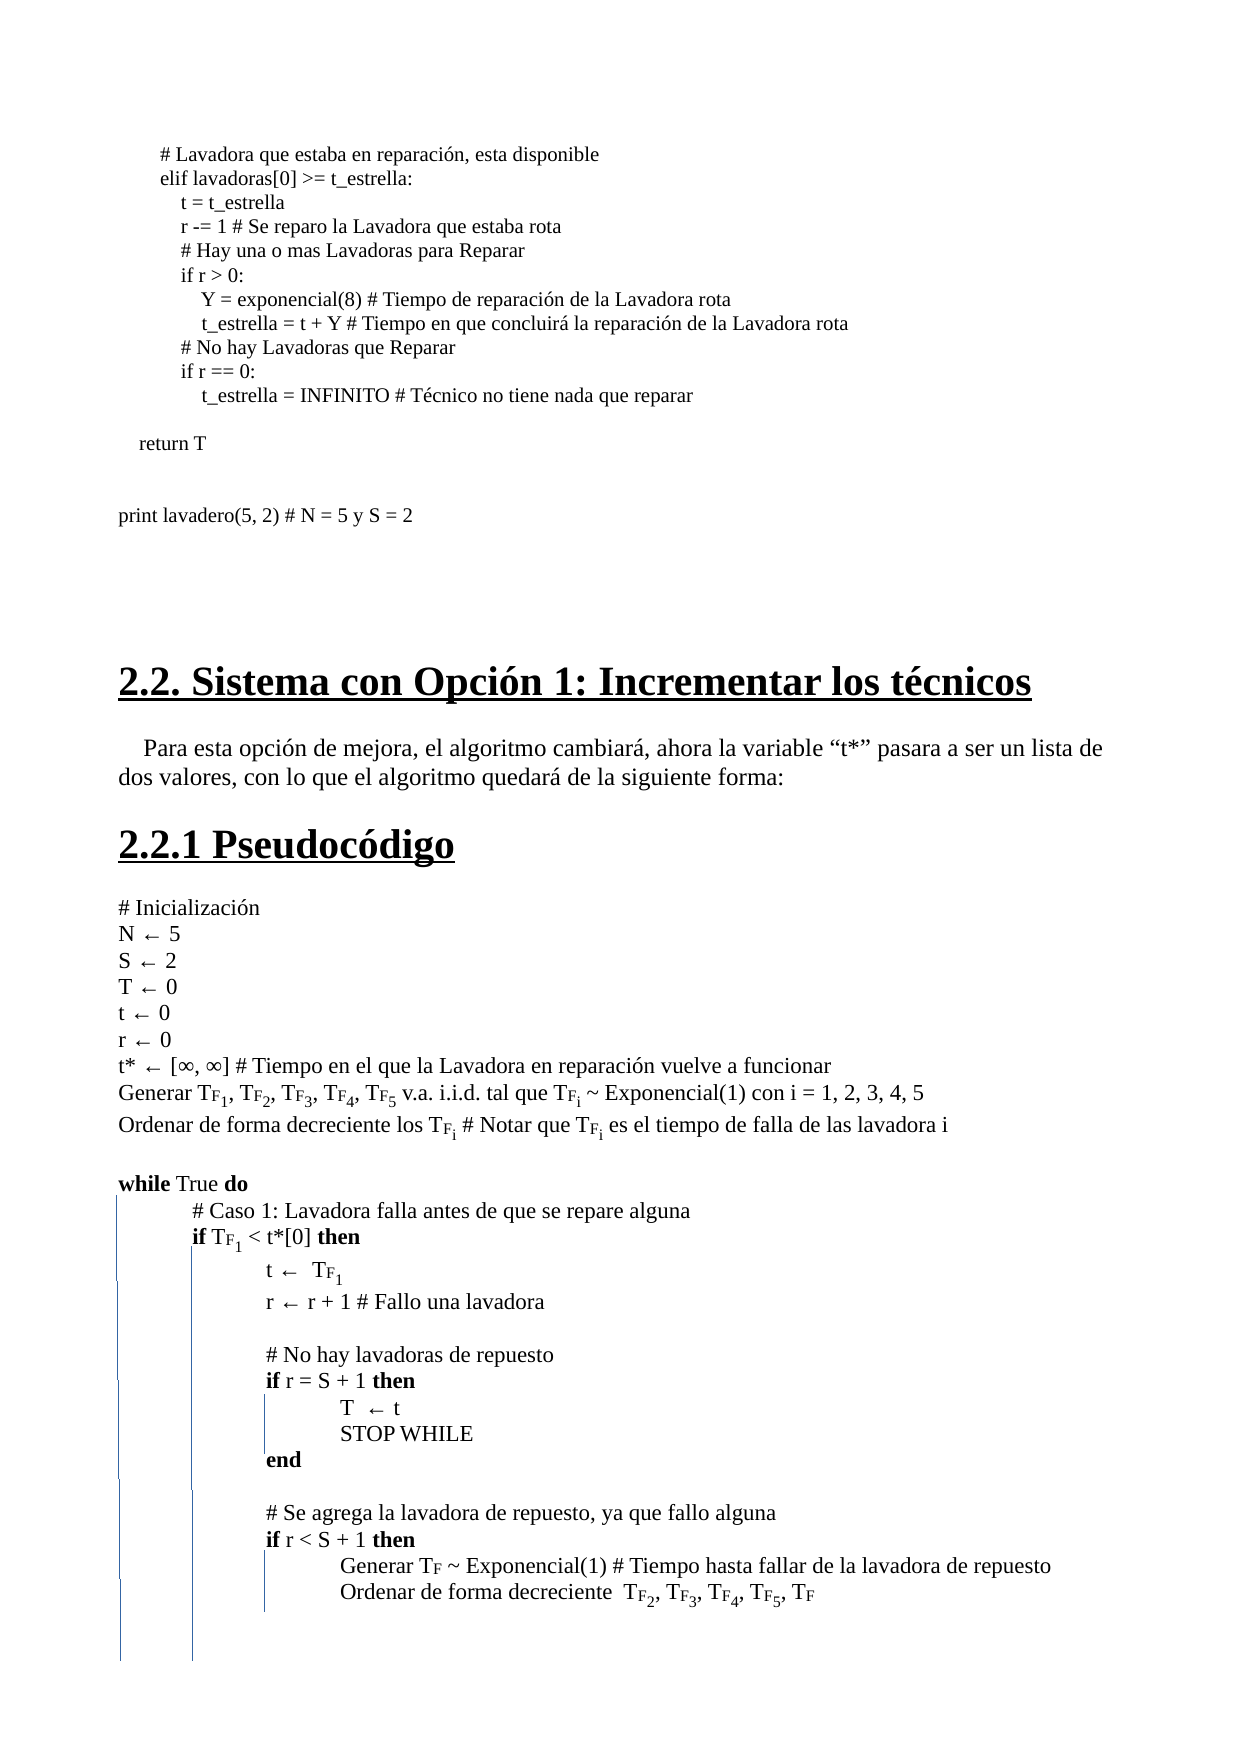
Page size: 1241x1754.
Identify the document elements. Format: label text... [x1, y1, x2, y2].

text t = t_estrella [118, 190, 1122, 214]
text t ← 0 [118, 999, 1122, 1026]
text elif lavadoras[0] >= t_estrella: [118, 166, 1122, 190]
text # No hay lavadoras de repuesto [192, 1341, 1122, 1367]
text [119, 1394, 191, 1420]
text t_estrella = INFINITO # Técnico no tiene nada que reparar [118, 383, 1122, 407]
text T ← t [265, 1394, 1122, 1420]
text [119, 1447, 191, 1473]
text # Lavadora que estaba en reparación, esta disponible [118, 142, 1122, 166]
text STOP WHILE [265, 1420, 1122, 1447]
text # No hay Lavadoras que Reparar [118, 335, 1122, 359]
text r ← r + 1 # Fallo una lavadora [192, 1288, 1122, 1315]
text r ← 0 [118, 1026, 1122, 1052]
text # Caso 1: Lavadora falla antes de que se repare alguna [118, 1197, 1122, 1223]
text 2.2. Sistema con Opción 1: Incrementar los técnicos [118, 657, 1122, 705]
text t ← TF1 [192, 1256, 1122, 1288]
text r -= 1 # Se reparo la Lavadora que estaba rota [118, 214, 1122, 238]
text [192, 1420, 264, 1447]
text Ordenar de forma decreciente TF2, TF3, TF4, TF5, TF [265, 1578, 1122, 1611]
text t_estrella = t + Y # Tiempo en que concluirá la reparación de la Lavadora rota [118, 311, 1122, 335]
text T ← 0 [118, 973, 1122, 999]
text [120, 1552, 192, 1578]
text if r < S + 1 then [193, 1526, 1122, 1552]
text # Hay una o mas Lavadoras para Reparar [118, 238, 1122, 262]
text # Se agrega la lavadora de repuesto, ya que fallo alguna [193, 1499, 1122, 1526]
text if r == 0: [118, 359, 1122, 383]
text [119, 1420, 191, 1447]
text Para esta opción de mejora, el algoritmo cambiará, ahora la variable “t*” pasara a ser un lista de dos valores, con lo que el algoritmo quedará de la siguiente forma: [118, 733, 1122, 791]
text [193, 1552, 264, 1578]
text if r > 0: [118, 262, 1122, 287]
text return T [118, 431, 1122, 455]
text if r = S + 1 then [192, 1367, 1122, 1394]
text [118, 1341, 191, 1367]
text 2.2.1 Pseudocódigo [118, 820, 1122, 868]
text [120, 1499, 192, 1526]
text while True do [118, 1170, 1122, 1197]
text print lavadero(5, 2) # N = 5 y S = 2 [118, 503, 1122, 527]
text [118, 1288, 191, 1315]
text t* ← [∞, ∞] # Tiempo en el que la Lavadora en reparación vuelve a funcionar [118, 1052, 1122, 1078]
text [118, 1256, 191, 1288]
text [120, 1526, 192, 1552]
text N ← 5 [118, 920, 1122, 947]
text if TF1 < t*[0] then [118, 1223, 1122, 1256]
text [118, 1367, 191, 1394]
text # Inicialización [118, 894, 1122, 920]
text Y = exponencial(8) # Tiempo de reparación de la Lavadora rota [118, 287, 1122, 311]
text Generar TF ~ Exponencial(1) # Tiempo hasta fallar de la lavadora de repuesto [265, 1552, 1122, 1578]
text Ordenar de forma decreciente los TFi # Notar que TFi es el tiempo de falla de las lavadora i [118, 1111, 1122, 1144]
text [193, 1578, 264, 1611]
text end [192, 1447, 1122, 1473]
text [192, 1394, 264, 1420]
text S ← 2 [118, 947, 1122, 973]
text Generar TF1, TF2, TF3, TF4, TF5 v.a. i.i.d. tal que TFi ~ Exponencial(1) con i = 1, 2, 3, 4, 5 [118, 1078, 1122, 1111]
text [118, 1578, 192, 1611]
